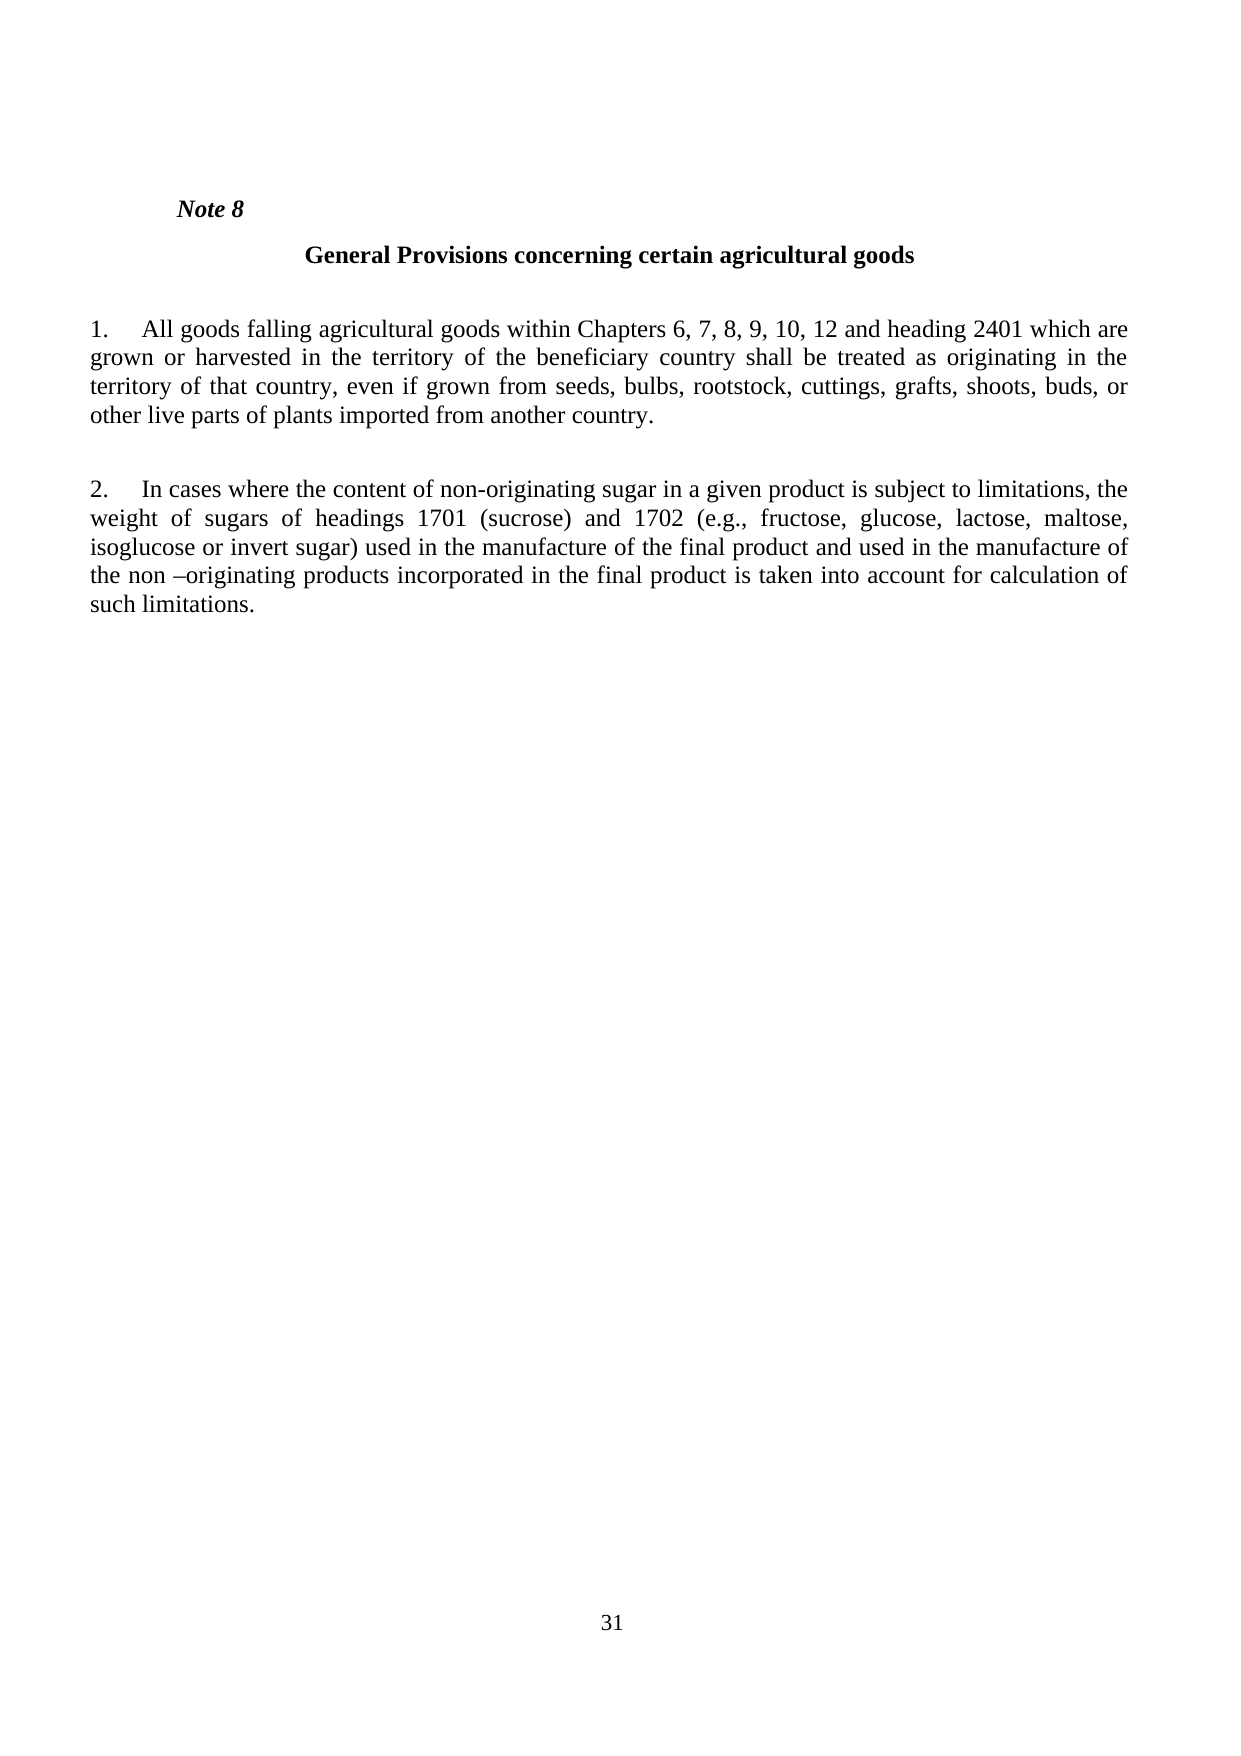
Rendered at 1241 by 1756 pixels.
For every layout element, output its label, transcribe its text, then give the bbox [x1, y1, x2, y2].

list All goods falling agricultural goods within Chapters 6, 7, 8, 9, 10, 12 and heading 2401 which are grown or harvested in the territory of the beneficiary country shall be treated as originating in the territory of that country, even if grown from seeds, bulbs, rootstock, cuttings, grafts, shoots, buds, or other live parts of plants imported from another country. [90, 314, 1129, 429]
text Note 8 [177, 194, 1129, 223]
subtitle General Provisions concerning certain agricultural goods [90, 240, 1129, 269]
list In cases where the content of non-originating sugar in a given product is subject to limitations, the weight of sugars of headings 1701 (sucrose) and 1702 (e.g., fructose, glucose, lactose, maltose, isoglucose or invert sugar) used in the manufacture of the final product and used in the manufacture of the non –originating products incorporated in the final product is taken into account for calculation of such limitations. [90, 474, 1129, 618]
